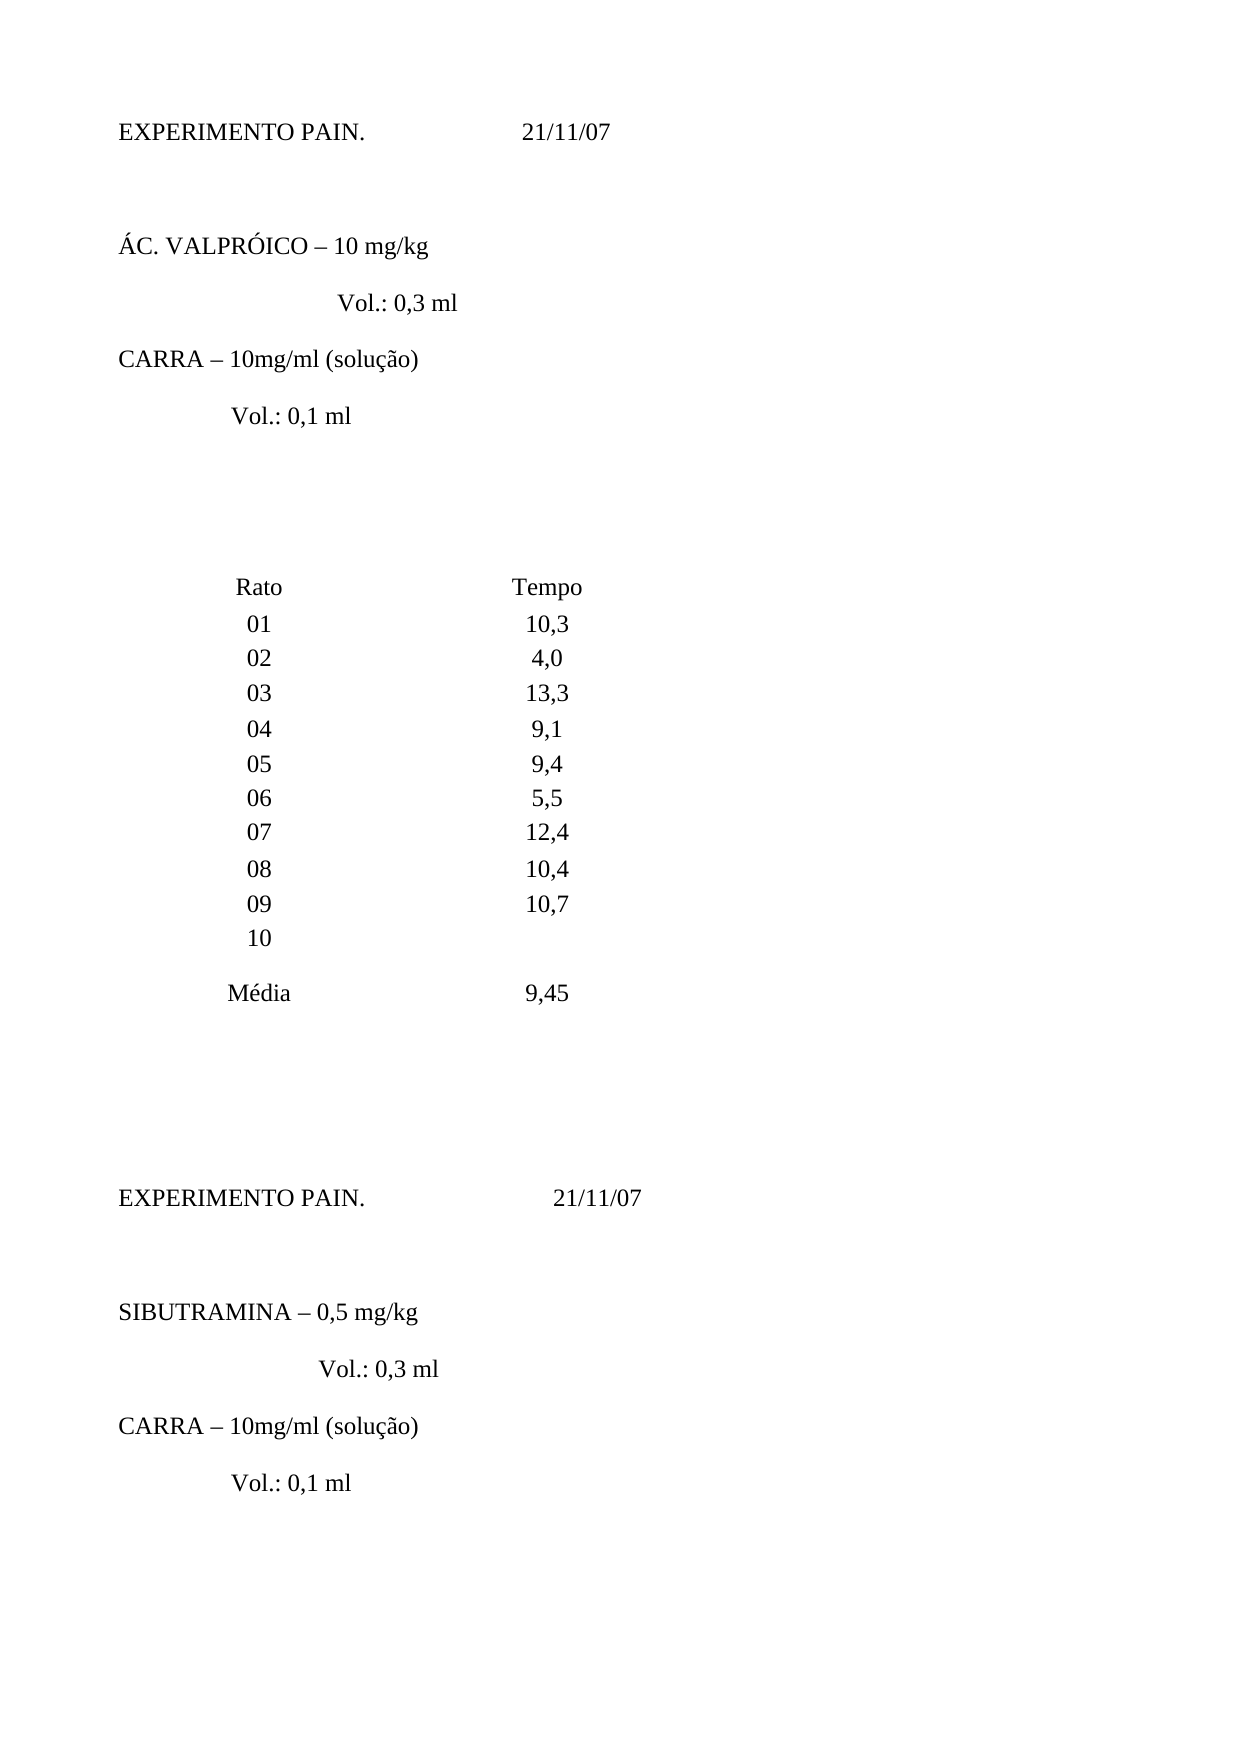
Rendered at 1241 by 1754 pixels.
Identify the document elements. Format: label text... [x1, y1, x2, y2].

table_header Tempo [406, 573, 694, 610]
table_cell 4,0 [406, 644, 694, 679]
text EXPERIMENTO PAIN. 21/11/07 [118, 1184, 1122, 1212]
table_cell 06 [118, 784, 406, 818]
text ÁC. VALPRÓICO – 10 mg/kg [118, 232, 1122, 259]
table_cell 08 [118, 855, 406, 890]
table_cell 10 [118, 924, 406, 979]
text CARRA – 10mg/ml (solução) [118, 346, 1122, 373]
table_cell 9,4 [406, 750, 694, 784]
text Vol.: 0,1 ml [118, 402, 1122, 430]
table_cell 10,3 [406, 610, 694, 644]
text Vol.: 0,3 ml [118, 289, 1122, 316]
table_cell 03 [118, 679, 406, 715]
text SIBUTRAMINA – 0,5 mg/kg [118, 1298, 1122, 1326]
table_cell 10,7 [406, 890, 694, 924]
table_cell 5,5 [406, 784, 694, 818]
table_cell 9,1 [406, 715, 694, 750]
table_cell 07 [118, 819, 406, 855]
text Vol.: 0,1 ml [118, 1469, 1122, 1497]
table_cell [406, 924, 694, 979]
table_cell 05 [118, 750, 406, 784]
table_cell 13,3 [406, 679, 694, 715]
text Vol.: 0,3 ml [118, 1355, 1122, 1383]
table_cell 04 [118, 715, 406, 750]
table_header Rato [118, 573, 406, 610]
table_cell 10,4 [406, 855, 694, 890]
table_cell 01 [118, 610, 406, 644]
table_cell 09 [118, 890, 406, 924]
table_cell Média [118, 980, 406, 1014]
table_cell 9,45 [406, 980, 694, 1014]
text EXPERIMENTO PAIN. 21/11/07 [118, 118, 1122, 146]
text CARRA – 10mg/ml (solução) [118, 1412, 1122, 1440]
table_cell 12,4 [406, 819, 694, 855]
table_cell 02 [118, 644, 406, 679]
